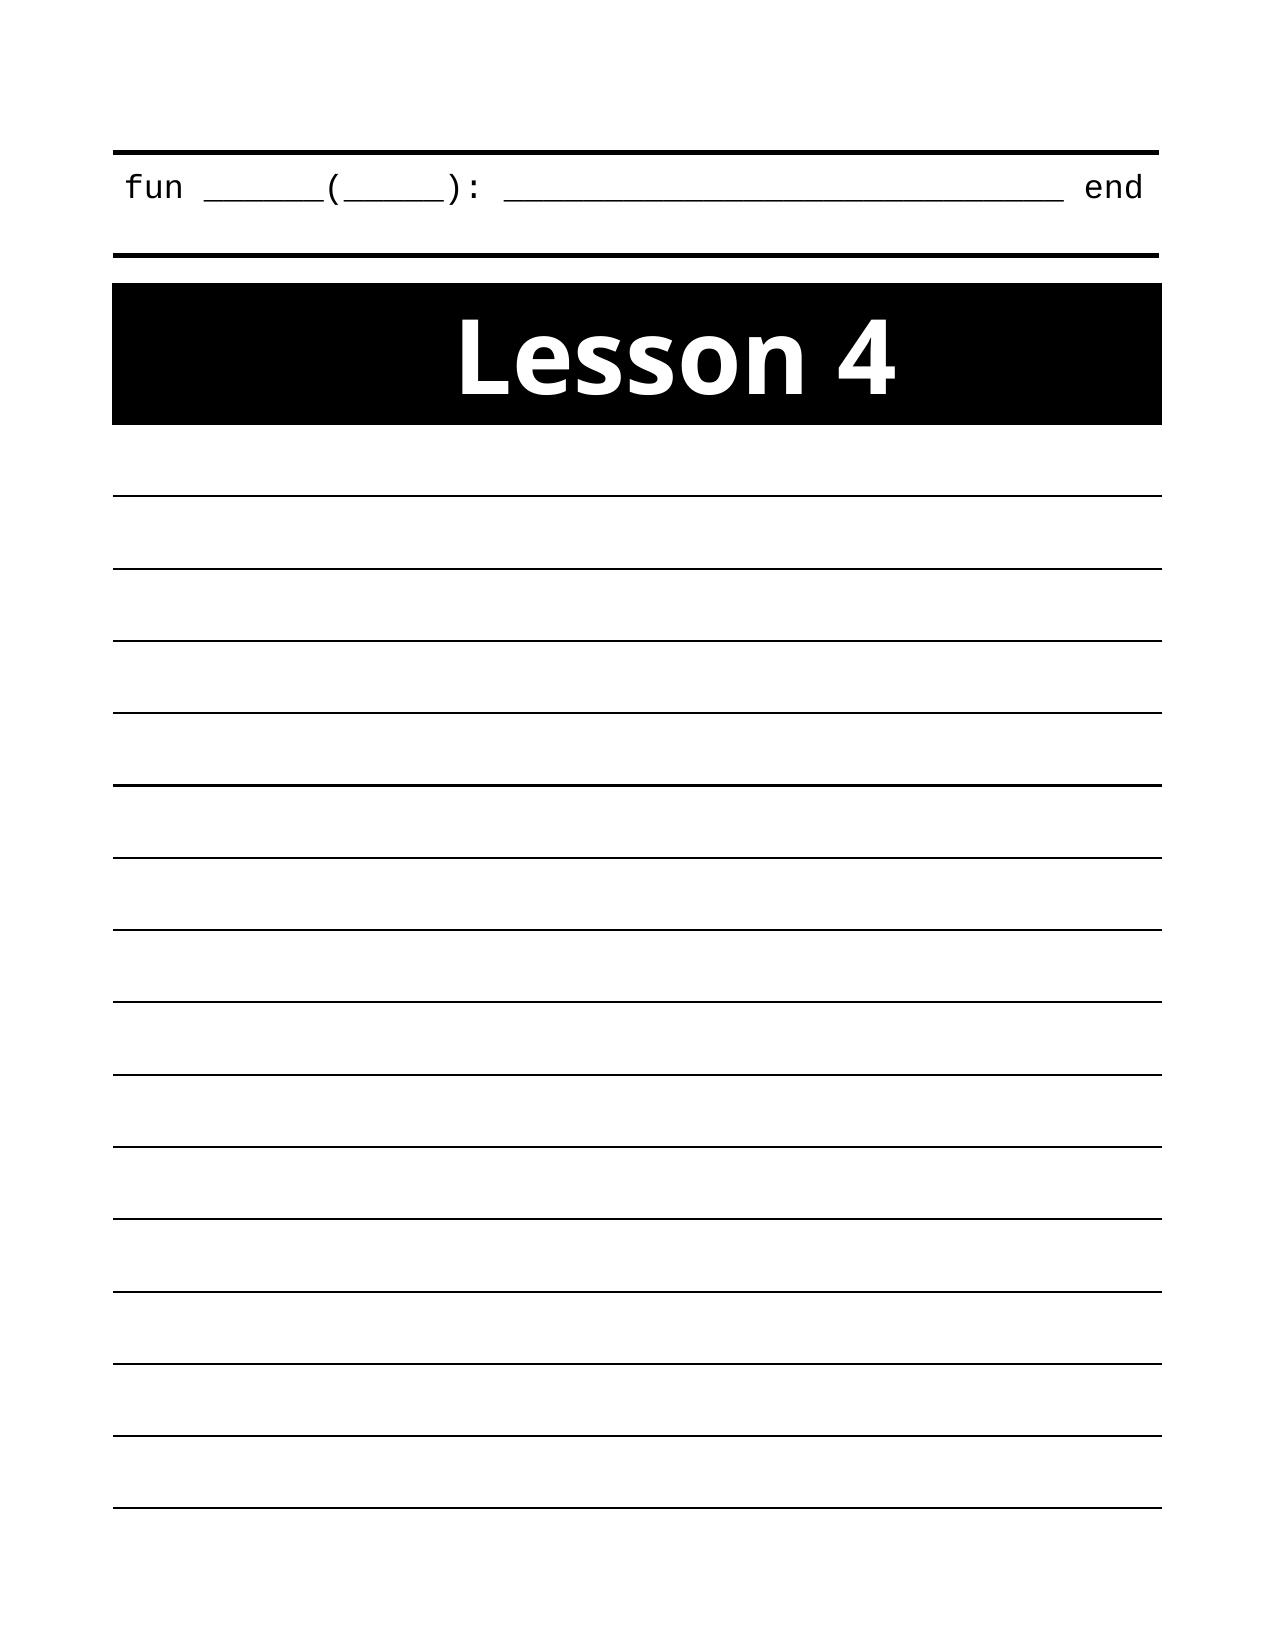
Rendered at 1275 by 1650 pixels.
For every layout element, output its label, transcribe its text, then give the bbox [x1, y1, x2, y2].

subtitle Lesson 4 [112, 283, 1162, 425]
table_cell fun ______(_____): ____________________________ end [113, 155, 1159, 253]
